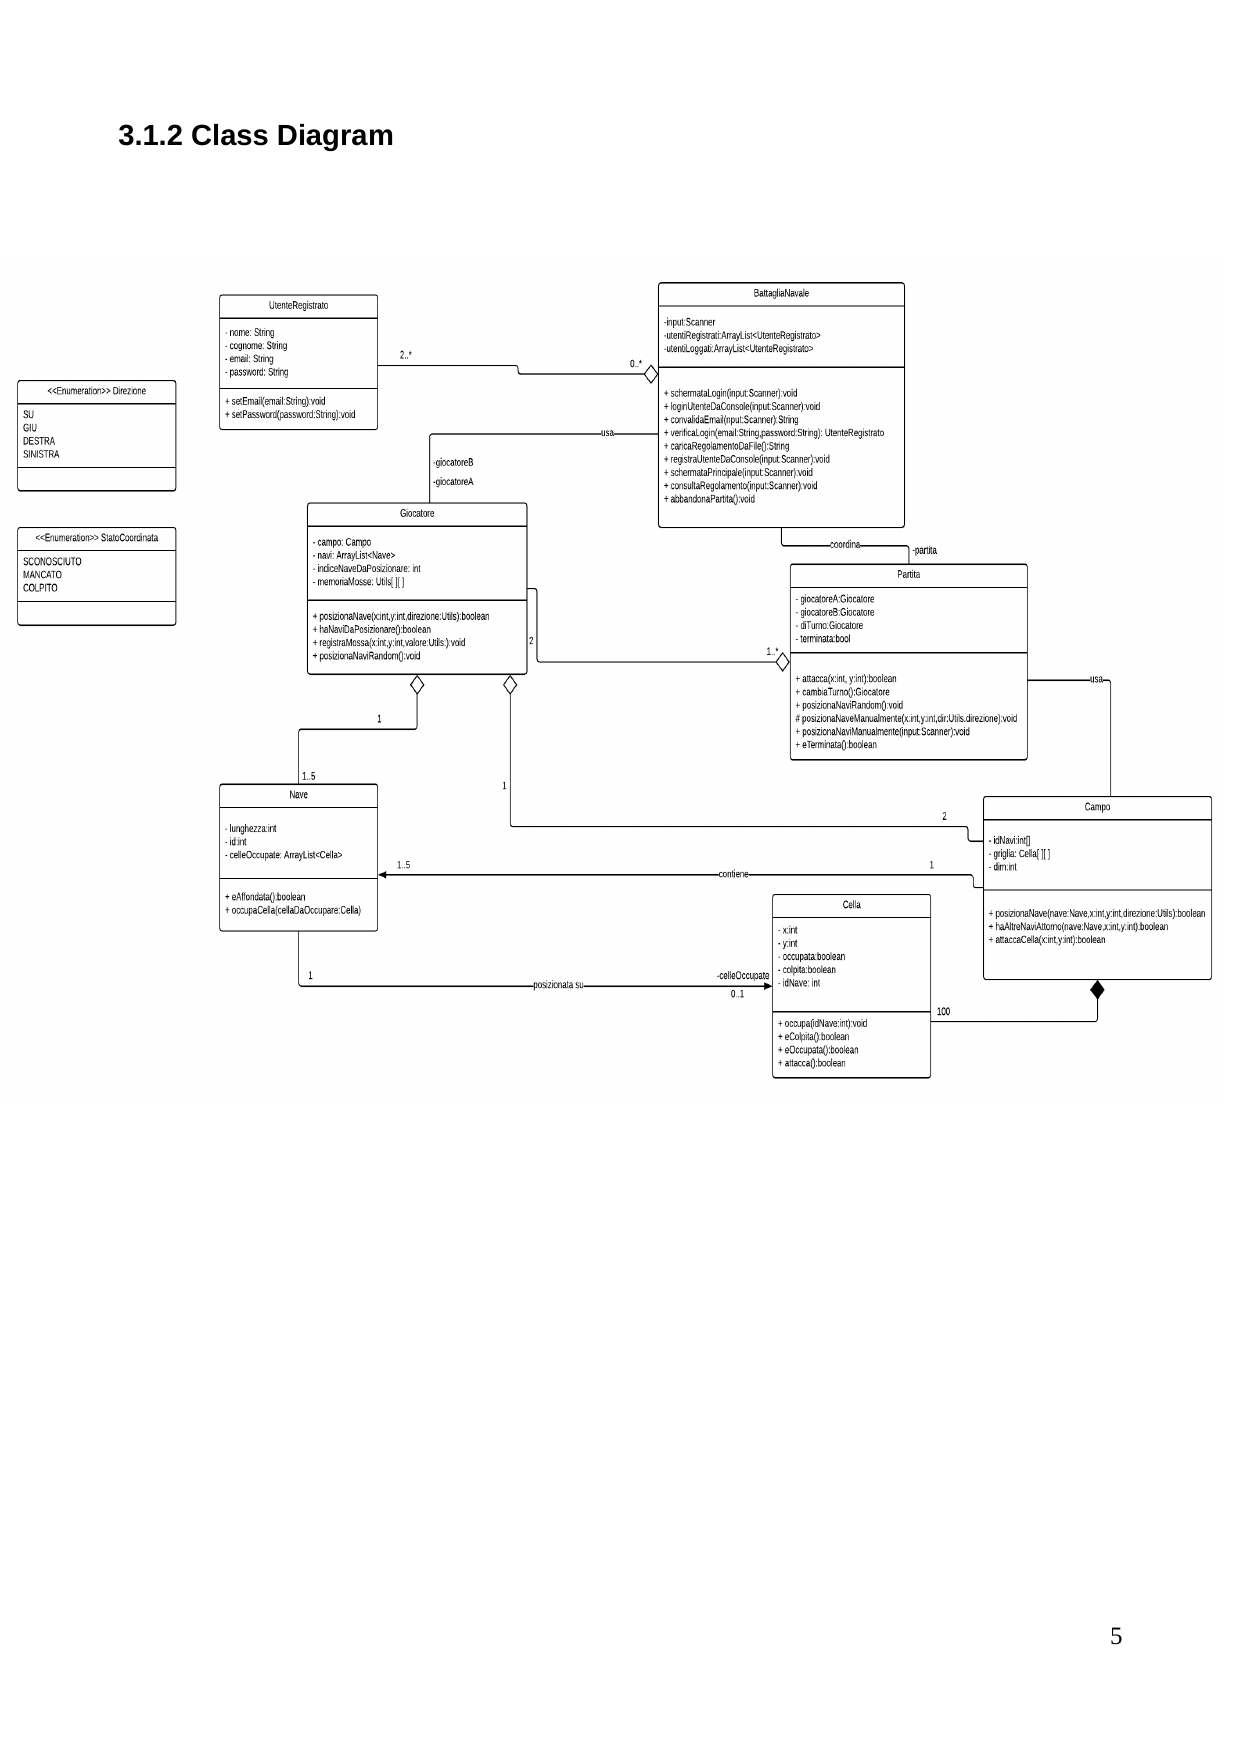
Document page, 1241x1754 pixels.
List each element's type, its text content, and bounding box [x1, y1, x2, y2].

picture [0, 258, 1228, 1102]
subtitle 3.1.2 Class Diagram [118, 118, 1122, 152]
